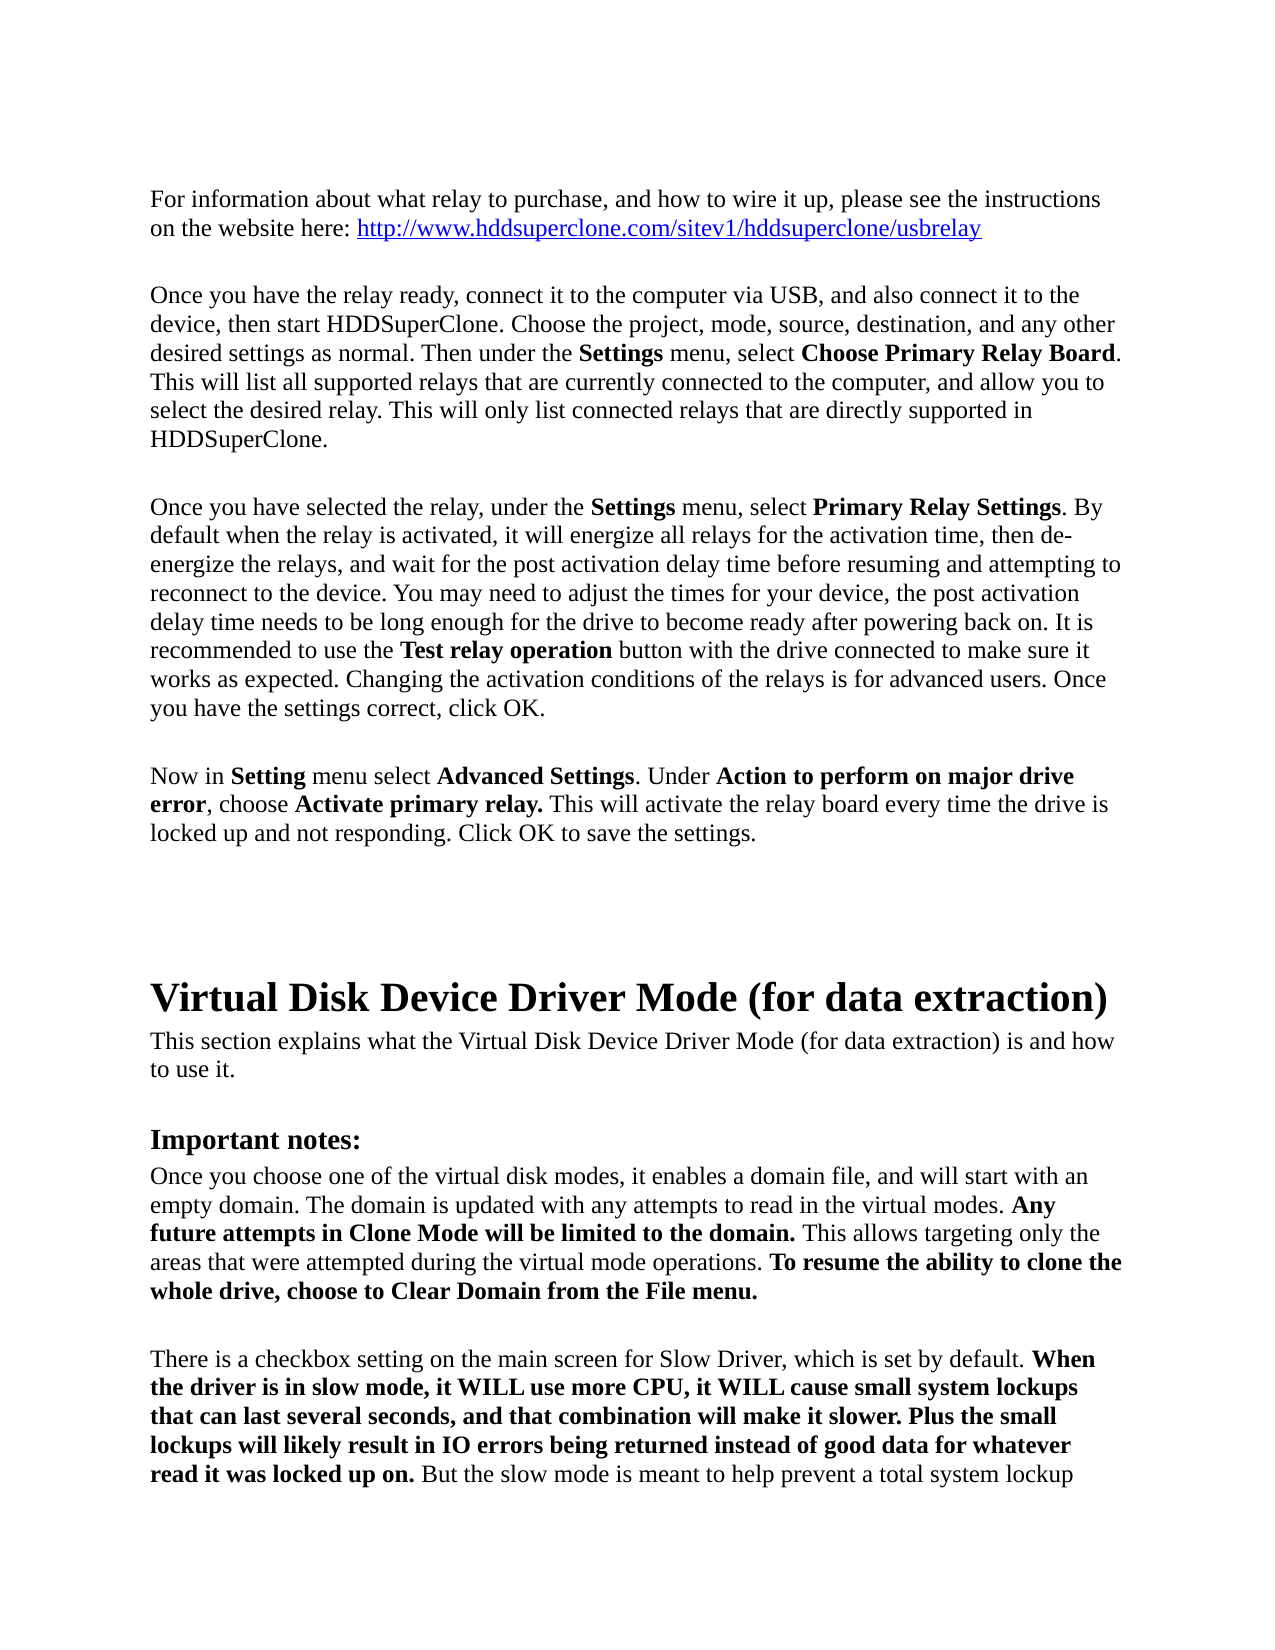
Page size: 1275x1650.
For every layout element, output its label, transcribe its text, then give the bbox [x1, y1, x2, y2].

subtitle Virtual Disk Device Driver Mode (for data extraction) [150, 973, 1125, 1021]
text Once you have selected the relay, under the Settings menu, select Primary Relay Settings. By default when the relay is activated, it will energize all relays for the activation time, then de-energize the relays, and wait for the post activation delay time before resuming and attempting to reconnect to the device. You may need to adjust the times for your device, the post activation delay time needs to be long enough for the drive to become ready after powering back on. It is recommended to use the Test relay operation button with the drive connected to make sure it works as expected. Changing the activation conditions of the relays is for advanced users. Once you have the settings correct, click OK. [150, 492, 1125, 722]
text Now in Setting menu select Advanced Settings. Under Action to perform on major drive error, choose Activate primary relay. This will activate the relay board every time the drive is locked up and not responding. Click OK to save the settings. [150, 761, 1125, 847]
text Important notes: [150, 1122, 1125, 1156]
text There is a checkbox setting on the main screen for Slow Driver, which is set by default. When the driver is in slow mode, it WILL use more CPU, it WILL cause small system lockups that can last several seconds, and that combination will make it slower. Plus the small lockups will likely result in IO errors being returned instead of good data for whatever read it was locked up on. But the slow mode is meant to help prevent a total system lockup [150, 1344, 1125, 1487]
text This section explains what the Virtual Disk Device Driver Mode (for data extraction) is and how to use it. [150, 1026, 1125, 1083]
text For information about what relay to purchase, and how to wire it up, please see the instructions on the website here: http://www.hddsuperclone.com/sitev1/hddsuperclone/usbrelay [150, 184, 1125, 241]
text Once you have the relay ready, connect it to the computer via USB, and also connect it to the device, then start HDDSuperClone. Choose the project, mode, source, destination, and any other desired settings as normal. Then under the Settings menu, select Choose Primary Relay Board. This will list all supported relays that are currently connected to the computer, and allow you to select the desired relay. This will only list connected relays that are directly supported in HDDSuperClone. [150, 280, 1125, 453]
text Once you choose one of the virtual disk modes, it enables a domain file, and will start with an empty domain. The domain is updated with any attempts to read in the virtual modes. Any future attempts in Clone Mode will be limited to the domain. This allows targeting only the areas that were attempted during the virtual mode operations. To resume the ability to clone the whole drive, choose to Clear Domain from the File menu. [150, 1161, 1125, 1305]
